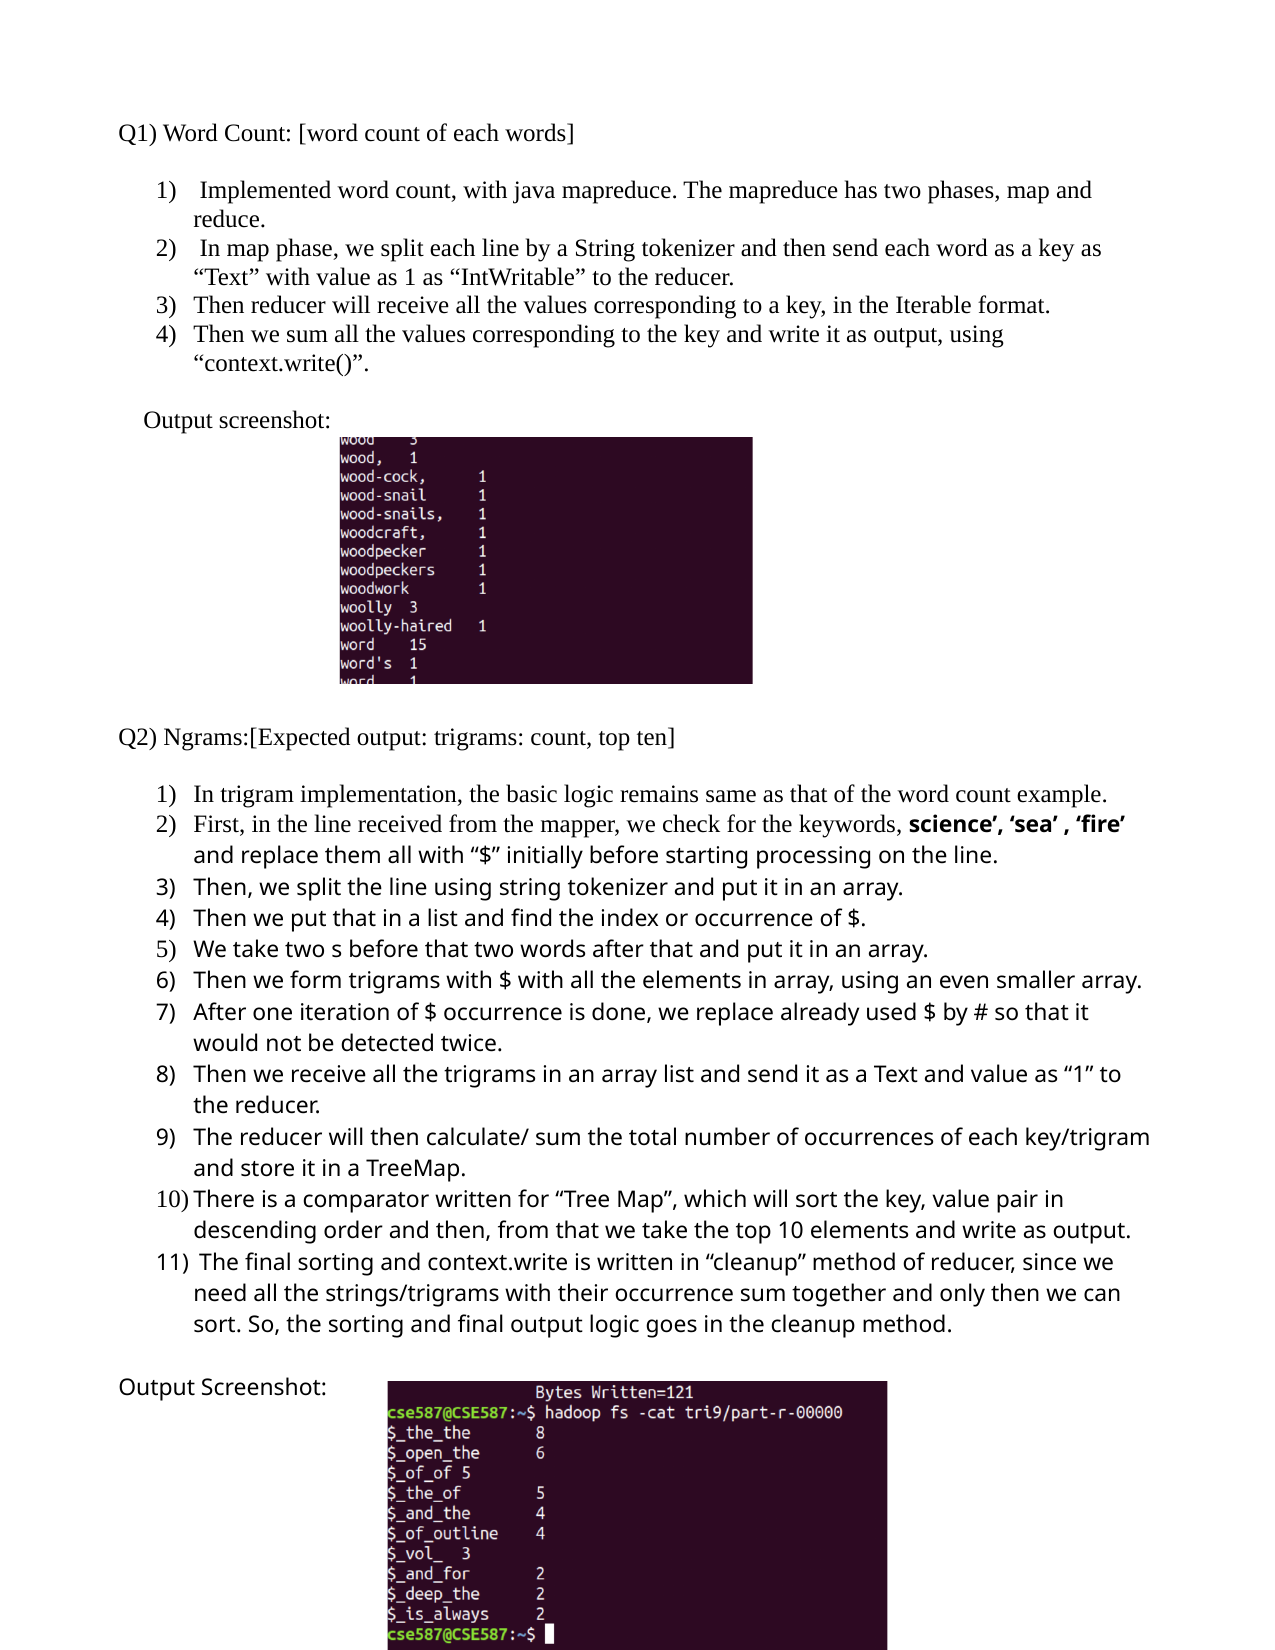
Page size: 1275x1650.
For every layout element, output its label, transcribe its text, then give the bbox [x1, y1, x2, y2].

text Output screenshot: [118, 406, 1157, 434]
list Implemented word count, with java mapreduce. The mapreduce has two phases, map and reduce. [156, 176, 1157, 233]
list Then we form trigrams with $ with all the elements in array, using an even smaller array. [156, 964, 1157, 996]
list In trigram implementation, the basic logic remains same as that of the word count example. [156, 779, 1157, 808]
list Then reducer will receive all the values corresponding to a key, in the Iterable format. [156, 291, 1157, 319]
list Then we put that in a list and find the index or occurrence of $. [156, 902, 1157, 933]
list After one iteration of $ occurrence is done, we replace already used $ by # so that it would not be detected twice. [156, 996, 1157, 1058]
list Then we sum all the values corresponding to the key and write it as output, using “context.write()”. [156, 319, 1157, 377]
list There is a comparator written for “Tree Map”, which will sort the key, value pair in descending order and then, from that we take the top 10 elements and write as output. [156, 1183, 1157, 1246]
list First, in the line received from the mapper, we check for the keywords, science’, ‘sea’ , ‘fire’ and replace them all with “$” initially before starting processing on the line. [156, 808, 1157, 871]
picture [387, 1381, 888, 1650]
list Then we receive all the trigrams in an array list and send it as a Text and value as “1” to the reducer. [156, 1058, 1157, 1121]
list The reducer will then calculate/ sum the total number of occurrences of each key/trigram and store it in a TreeMap. [156, 1121, 1157, 1183]
list Then, we split the line using string tokenizer and put it in an array. [156, 871, 1157, 902]
text Q1) Word Count: [word count of each words] [118, 118, 1157, 147]
list We take two s before that two words after that and put it in an array. [156, 933, 1157, 964]
picture [339, 437, 753, 684]
list In map phase, we split each line by a String tokenizer and then send each word as a key as “Text” with value as 1 as “IntWritable” to the reducer. [156, 233, 1157, 291]
text Output Screenshot: [118, 1371, 1157, 1402]
text Q2) Ngrams:[Expected output: trigrams: count, top ten] [118, 722, 1157, 751]
list The final sorting and context.write is written in “cleanup” method of reducer, since we need all the strings/trigrams with their occurrence sum together and only then we can sort. So, the sorting and final output logic goes in the cleanup method. [156, 1246, 1157, 1339]
